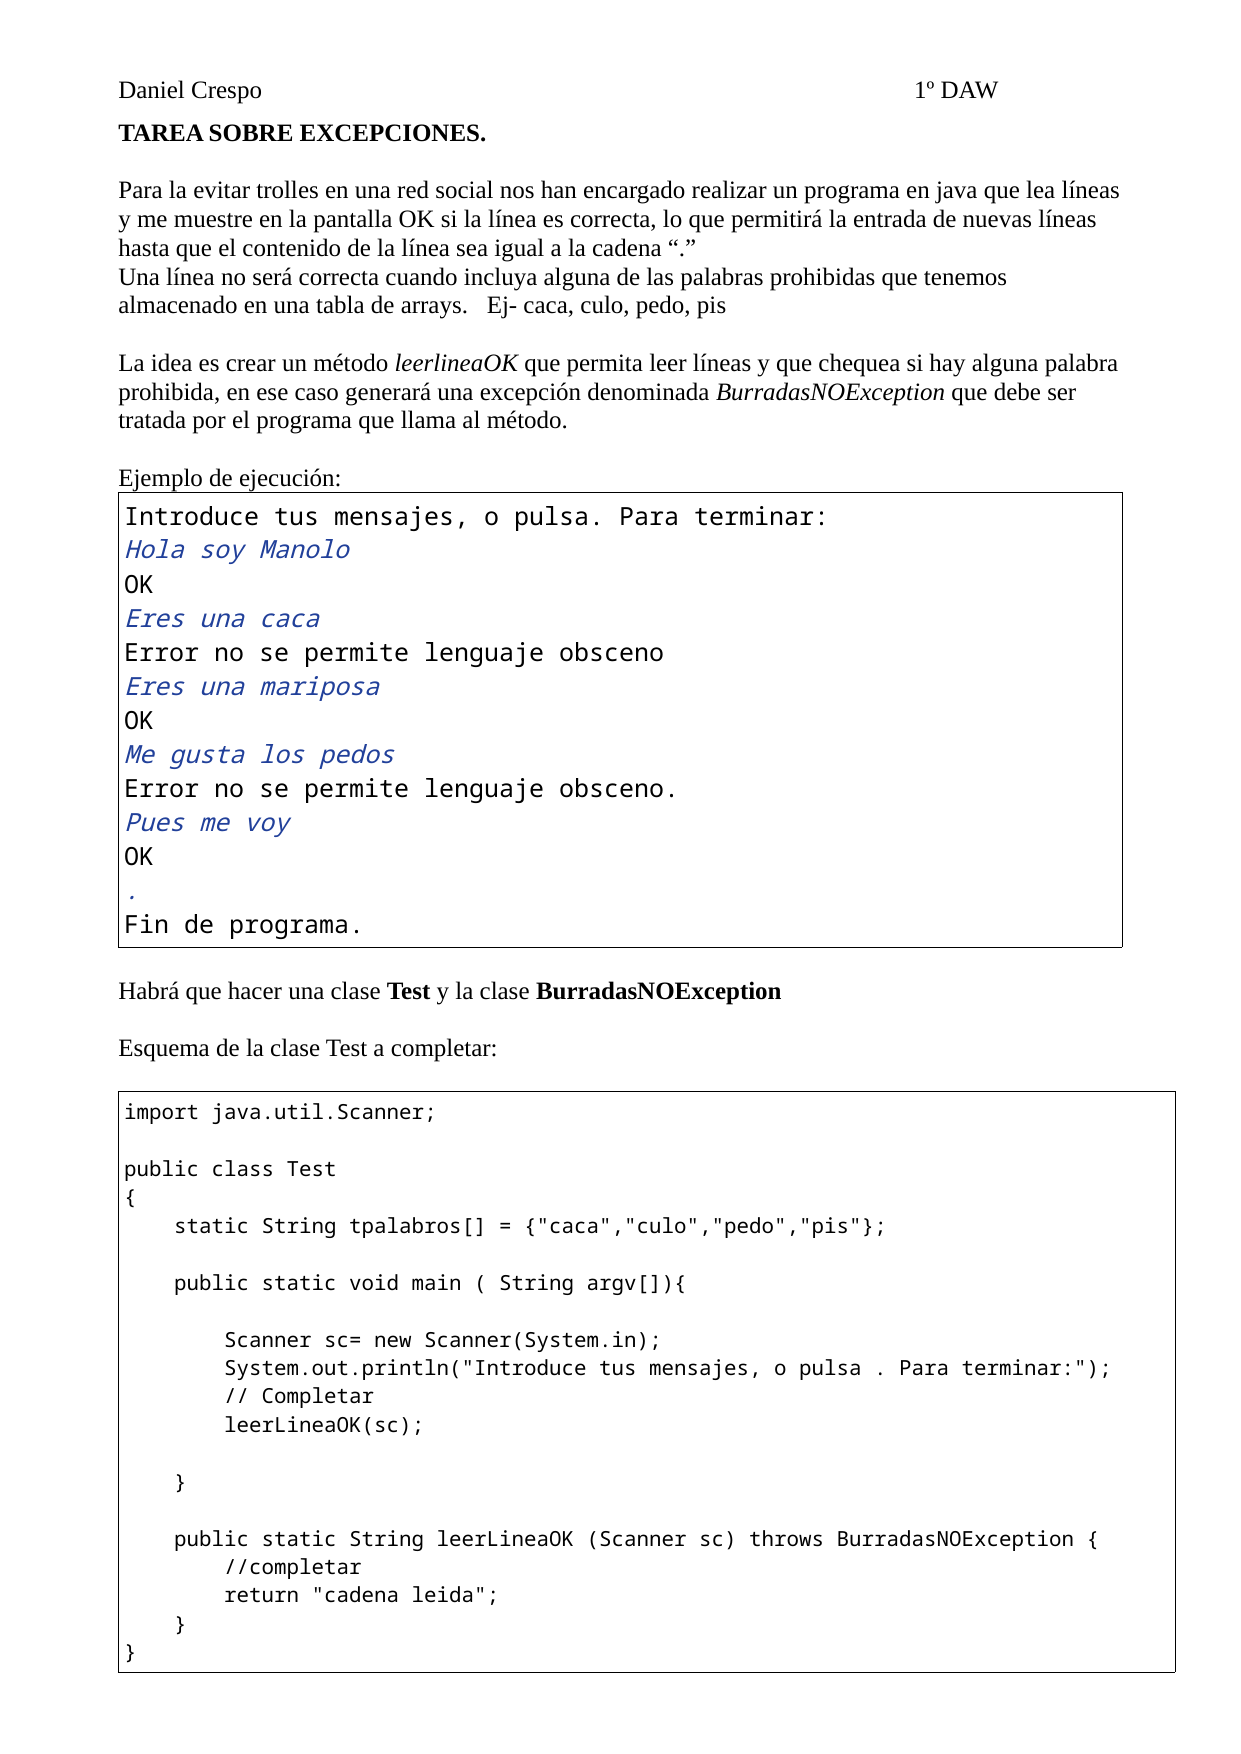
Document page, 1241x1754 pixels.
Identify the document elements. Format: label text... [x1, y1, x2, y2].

text La idea es crear un método leerlineaOK que permita leer líneas y que chequea si hay alguna palabra prohibida, en ese caso generará una excepción denominada BurradasNOException que debe ser tratada por el programa que llama al método. [118, 348, 1122, 434]
text Esquema de la clase Test a completar: [118, 1033, 1122, 1062]
text TAREA SOBRE EXCEPCIONES. [118, 118, 1122, 147]
text Para la evitar trolles en una red social nos han encargado realizar un programa en java que lea líneas y me muestre en la pantalla OK si la línea es correcta, lo que permitirá la entrada de nuevas líneas hasta que el contenido de la línea sea igual a la cadena “.” [118, 176, 1122, 262]
text Una línea no será correcta cuando incluya alguna de las palabras prohibidas que tenemos almacenado en una tabla de arrays. Ej- caca, culo, pedo, pis [118, 262, 1122, 319]
text Ejemplo de ejecución: [118, 463, 1122, 492]
text Habrá que hacer una clase Test y la clase BurradasNOException [118, 976, 1122, 1005]
table_header import java.util.Scanner; public class Test { static String tpalabros[] = {"caca","culo","pedo","pis"}; public static void main ( String argv[]){ Scanner sc= new Scanner(System.in); System.out.println("Introduce tus mensajes, o pulsa . Para terminar:"); // Completar leerLineaOK(sc); } public static String leerLineaOK (Scanner sc) throws BurradasNOException { //completar return "cadena leida"; } } [119, 1092, 1175, 1672]
table_header Introduce tus mensajes, o pulsa. Para terminar: Hola soy Manolo OK Eres una caca Error no se permite lenguaje obsceno Eres una mariposa OK Me gusta los pedos Error no se permite lenguaje obsceno. Pues me voy OK . Fin de programa. [119, 493, 1122, 947]
